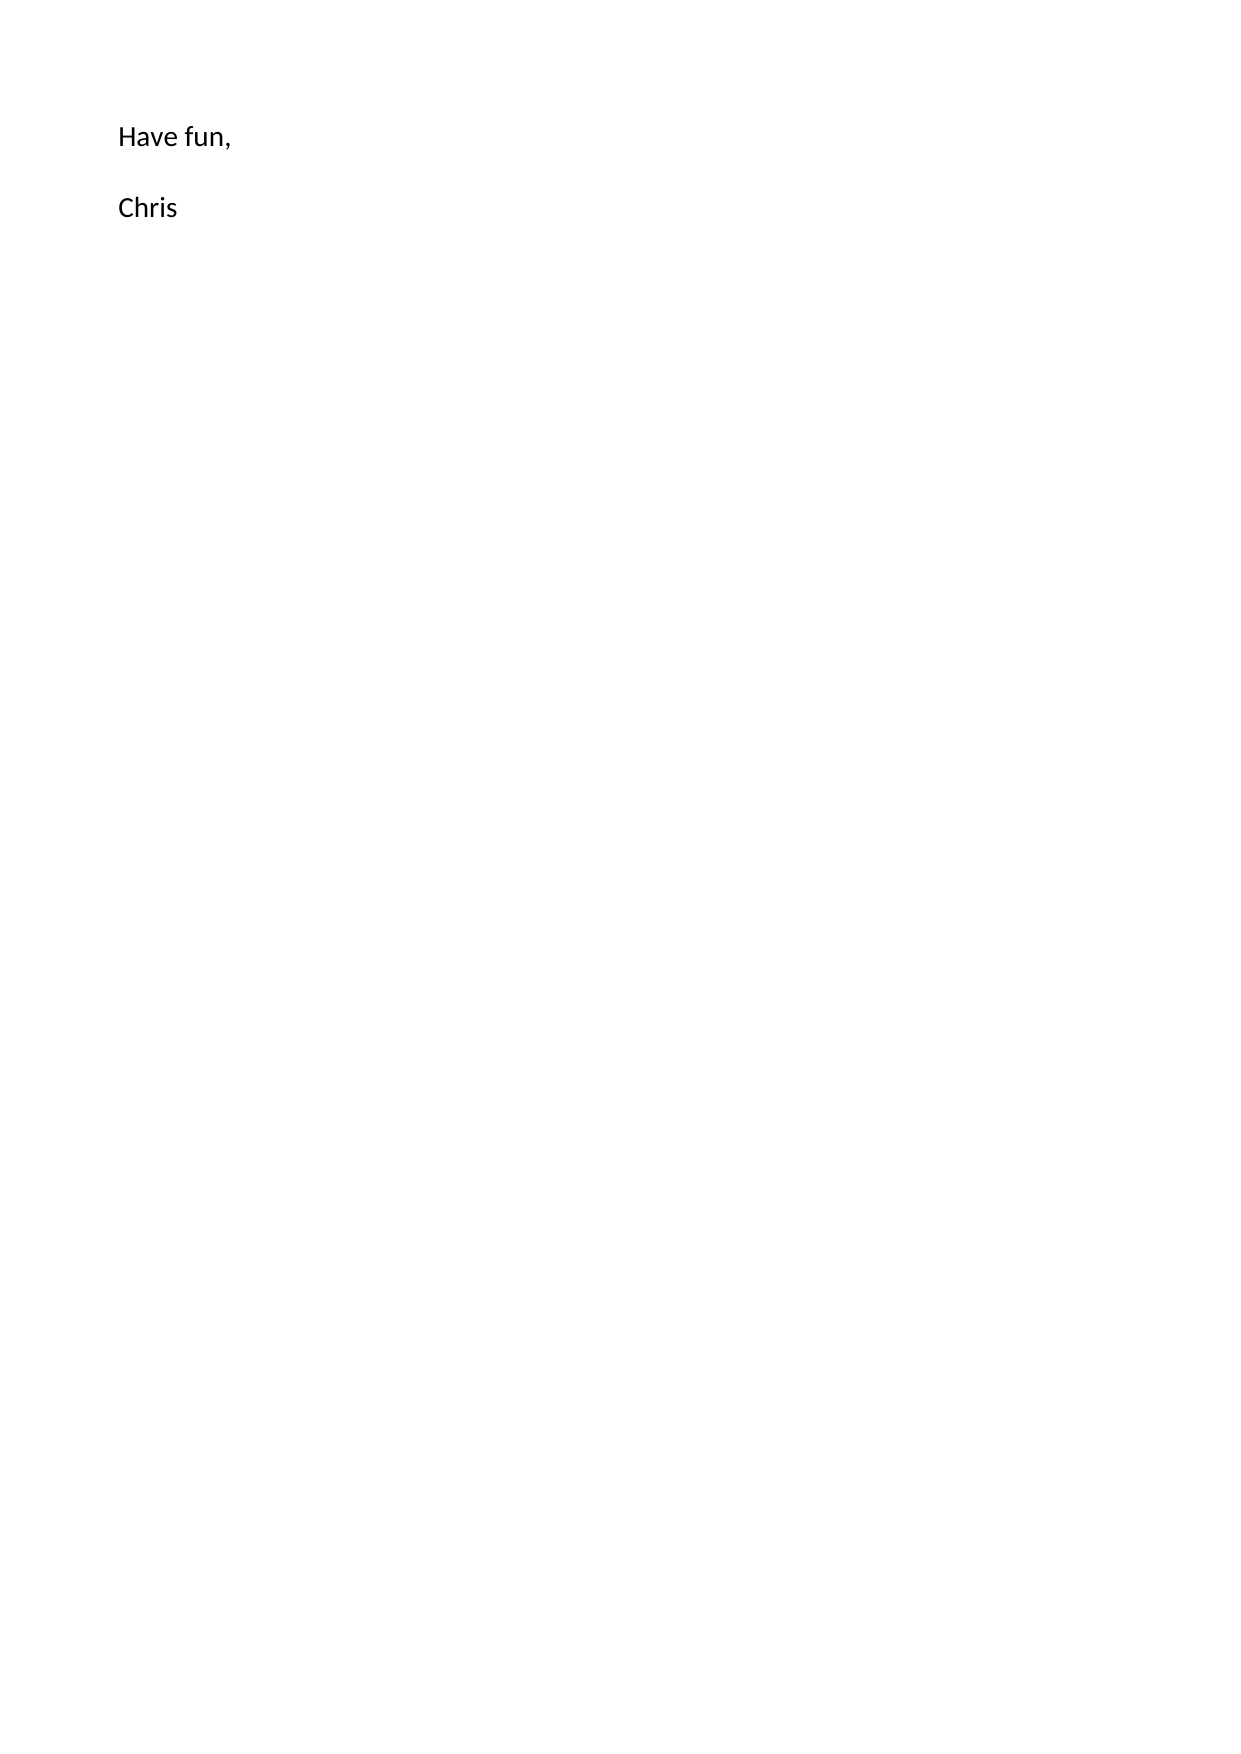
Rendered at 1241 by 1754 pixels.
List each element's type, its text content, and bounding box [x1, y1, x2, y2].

text Have fun, [118, 118, 1122, 154]
text Chris [118, 189, 1122, 225]
